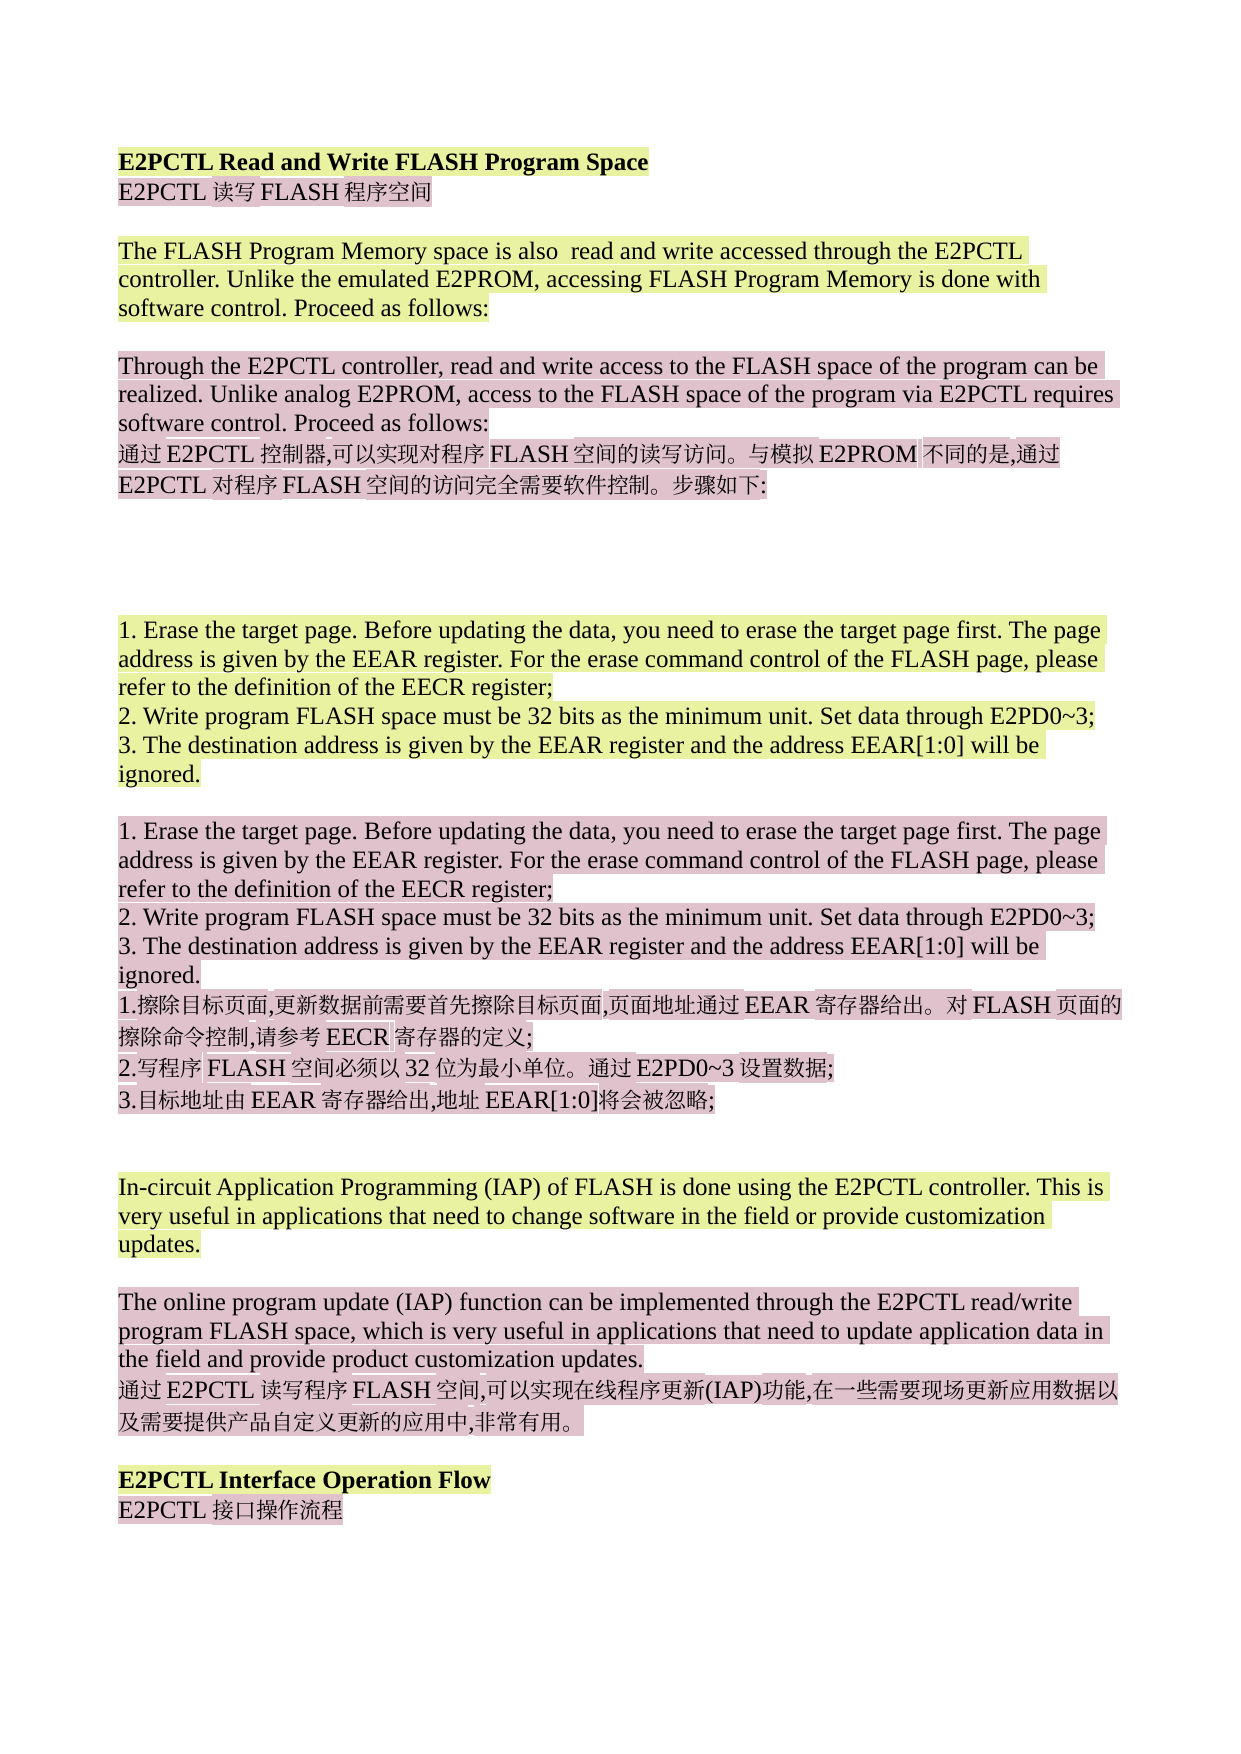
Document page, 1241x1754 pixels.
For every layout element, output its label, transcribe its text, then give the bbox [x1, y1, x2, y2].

text The online program update (IAP) function can be implemented through the E2PCTL read/write program FLASH space, which is very useful in applications that need to update application data in the field and provide product customization updates. [118, 1287, 1122, 1373]
text E2PCTL Read and Write FLASH Program Space [118, 147, 1122, 176]
text 2.写程序FLASH空间必须以32位为最小单位。通过E2PD0~3设置数据; [118, 1052, 1122, 1083]
text 2. Write program FLASH space must be 32 bits as the minimum unit. Set data through E2PD0~3; [118, 701, 1122, 730]
text E2PCTL接口操作流程 [118, 1494, 1122, 1525]
text 1. Erase the target page. Before updating the data, you need to erase the target page first. The page address is given by the EEAR register. For the erase command control of the FLASH page, please refer to the definition of the EECR register; [118, 816, 1122, 902]
text 3.目标地址由EEAR寄存器给出,地址EEAR[1:0]将会被忽略; [118, 1083, 1122, 1114]
text 3. The destination address is given by the EEAR register and the address EEAR[1:0] will be ignored. [118, 931, 1122, 989]
text 1.擦除目标页面,更新数据前需要首先擦除目标页面,页面地址通过EEAR寄存器给出。对FLASH页面的擦除命令控制,请参考EECR寄存器的定义; [118, 989, 1122, 1052]
text In-circuit Application Programming (IAP) of FLASH is done using the E2PCTL controller. This is very useful in applications that need to change software in the field or provide customization updates. [118, 1172, 1122, 1258]
text 通过E2PCTL读写程序FLASH空间,可以实现在线程序更新(IAP)功能,在一些需要现场更新应用数据以及需要提供产品自定义更新的应用中,非常有用。 [118, 1373, 1122, 1436]
text 3. The destination address is given by the EEAR register and the address EEAR[1:0] will be ignored. [118, 730, 1122, 787]
text E2PCTL读写FLASH程序空间 [118, 176, 1122, 207]
text 1. Erase the target page. Before updating the data, you need to erase the target page first. The page address is given by the EEAR register. For the erase command control of the FLASH page, please refer to the definition of the EECR register; [118, 615, 1122, 701]
text The FLASH Program Memory space is also read and write accessed through the E2PCTL controller. Unlike the emulated E2PROM, accessing FLASH Program Memory is done with software control. Proceed as follows: [118, 236, 1122, 322]
text Through the E2PCTL controller, read and write access to the FLASH space of the program can be realized. Unlike analog E2PROM, access to the FLASH space of the program via E2PCTL requires software control. Proceed as follows: [118, 351, 1122, 437]
text 通过E2PCTL控制器,可以实现对程序FLASH空间的读写访问。与模拟E2PROM不同的是,通过E2PCTL对程序FLASH空间的访问完全需要软件控制。步骤如下: [118, 437, 1122, 500]
text E2PCTL Interface Operation Flow [118, 1465, 1122, 1494]
text 2. Write program FLASH space must be 32 bits as the minimum unit. Set data through E2PD0~3; [118, 902, 1122, 931]
